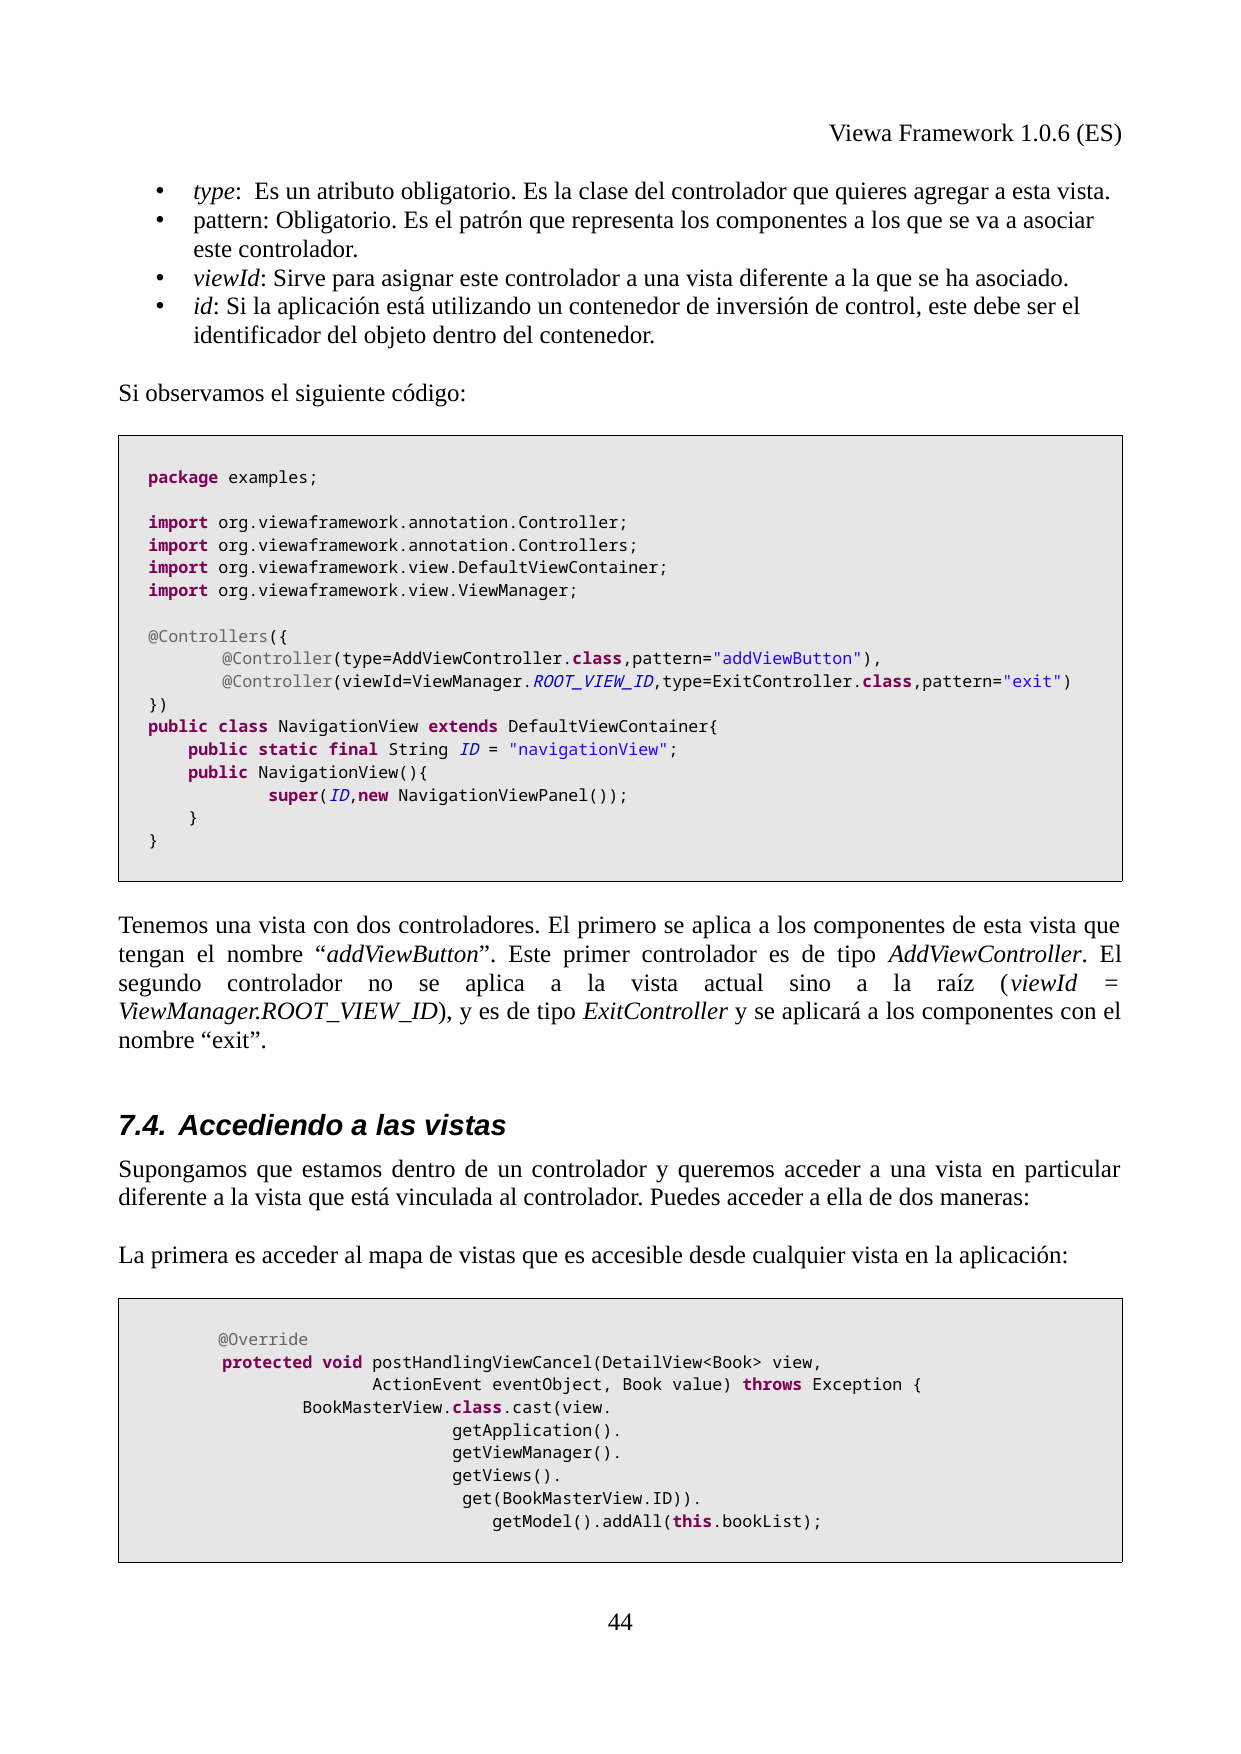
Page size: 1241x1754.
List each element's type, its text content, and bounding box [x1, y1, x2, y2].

text Supongamos que estamos dentro de un controlador y queremos acceder a una vista en particular diferente a la vista que está vinculada al controlador. Puedes acceder a ella de dos maneras: [118, 1154, 1122, 1211]
list pattern: Obligatorio. Es el patrón que representa los componentes a los que se va a asociar este controlador. [156, 205, 1122, 263]
list viewId: Sirve para asignar este controlador a una vista diferente a la que se ha asociado. [156, 263, 1122, 291]
text Tenemos una vista con dos controladores. El primero se aplica a los componentes de esta vista que tengan el nombre “addViewButton”. Este primer controlador es de tipo AddViewController. El segundo controlador no se aplica a la vista actual sino a la raíz (viewId = ViewManager.ROOT_VIEW_ID), y es de tipo ExitController y se aplicará a los componentes con el nombre “exit”. [118, 910, 1122, 1054]
text Si observamos el siguiente código: [118, 378, 1122, 406]
text La primera es acceder al mapa de vistas que es accesible desde cualquier vista en la aplicación: [118, 1240, 1122, 1269]
list id: Si la aplicación está utilizando un contenedor de inversión de control, este debe ser el identificador del objeto dentro del contenedor. [156, 291, 1122, 349]
table_header package examples; import org.viewaframework.annotation.Controller; import org.viewaframework.annotation.Controllers; import org.viewaframework.view.DefaultViewContainer; import org.viewaframework.view.ViewManager; @Controllers({ @Controller(type=AddViewController.class,pattern="addViewButton"), @Controller(viewId=ViewManager.ROOT_VIEW_ID,type=ExitController.class,pattern="exit") }) public class NavigationView extends DefaultViewContainer{ public static final String ID = "navigationView"; public NavigationView(){ super(ID,new NavigationViewPanel()); } } [119, 436, 1122, 881]
table_header @Override protected void postHandlingViewCancel(DetailView<Book> view, ActionEvent eventObject, Book value) throws Exception { BookMasterView.class.cast(view. getApplication(). getViewManager(). getViews(). get(BookMasterView.ID)). getModel().addAll(this.bookList); [119, 1299, 1122, 1562]
subtitle Accediendo a las vistas [118, 1108, 1122, 1141]
list type: Es un atributo obligatorio. Es la clase del controlador que quieres agregar a esta vista. [156, 176, 1122, 205]
